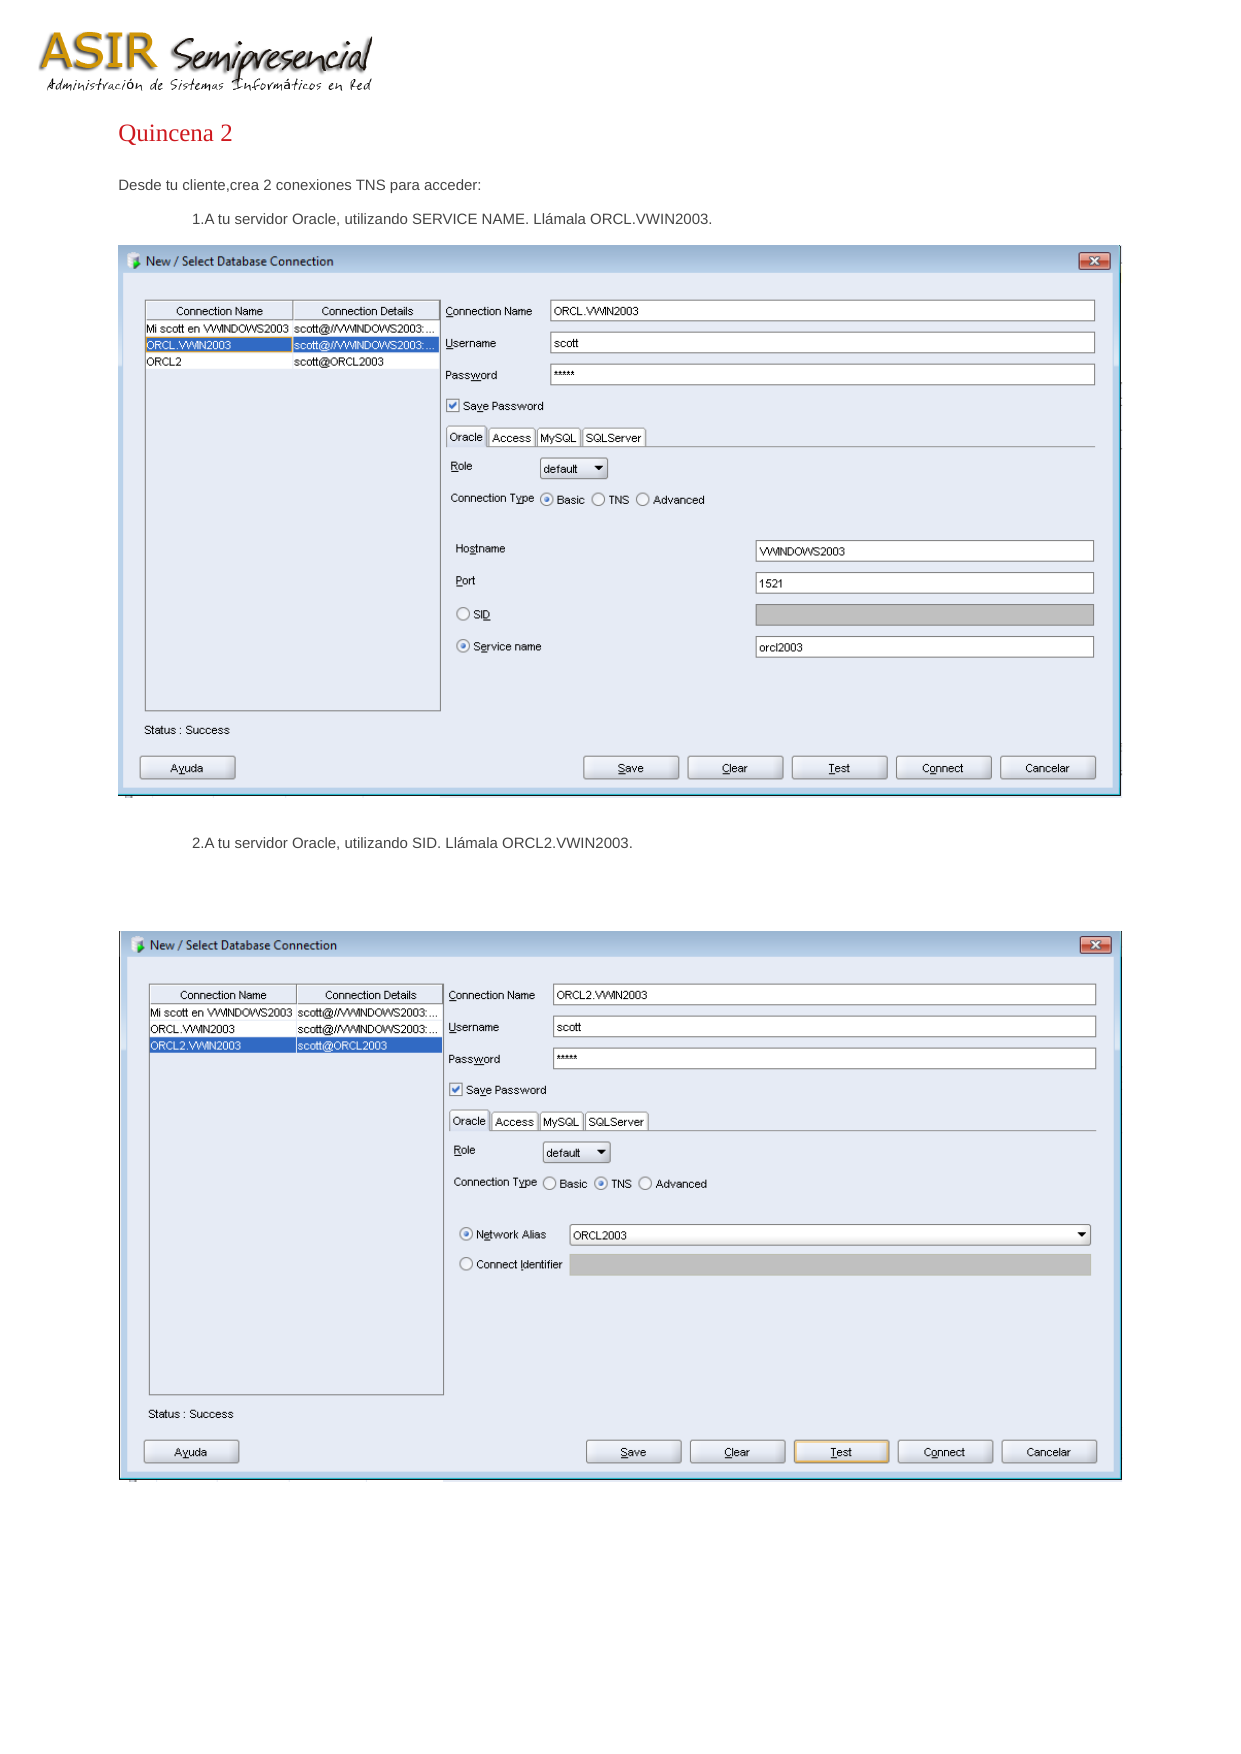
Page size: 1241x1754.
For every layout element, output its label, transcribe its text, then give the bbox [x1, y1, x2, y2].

list A tu servidor Oracle, utilizando SERVICE NAME. Llámala ORCL.VWIN2003. [118, 211, 1122, 228]
picture [118, 245, 1123, 798]
picture [118, 931, 1123, 1482]
picture [38, 31, 373, 98]
list A tu servidor Oracle, utilizando SID. Llámala ORCL2.VWIN2003. [118, 834, 1122, 852]
text Desde tu cliente,crea 2 conexiones TNS para acceder: [118, 176, 1122, 194]
